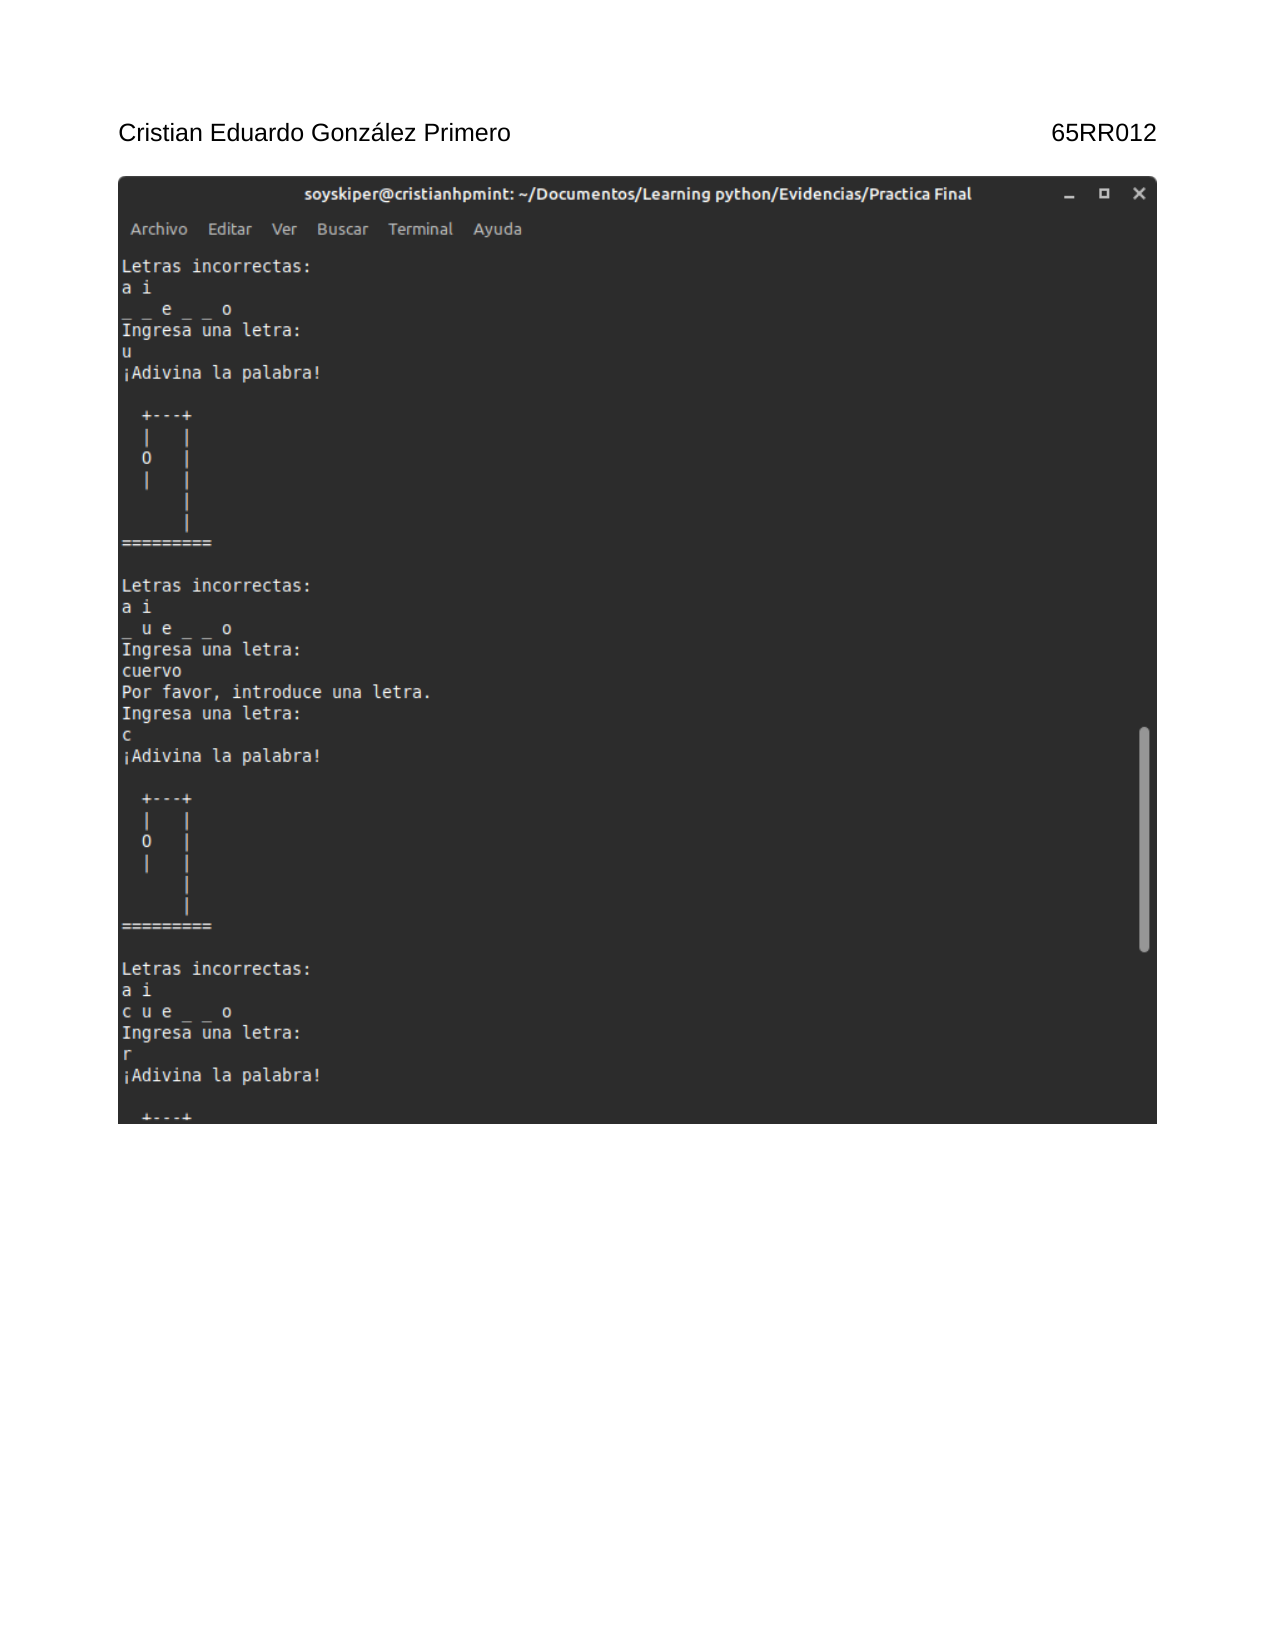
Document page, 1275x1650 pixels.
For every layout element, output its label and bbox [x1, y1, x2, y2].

picture [118, 176, 1157, 1124]
